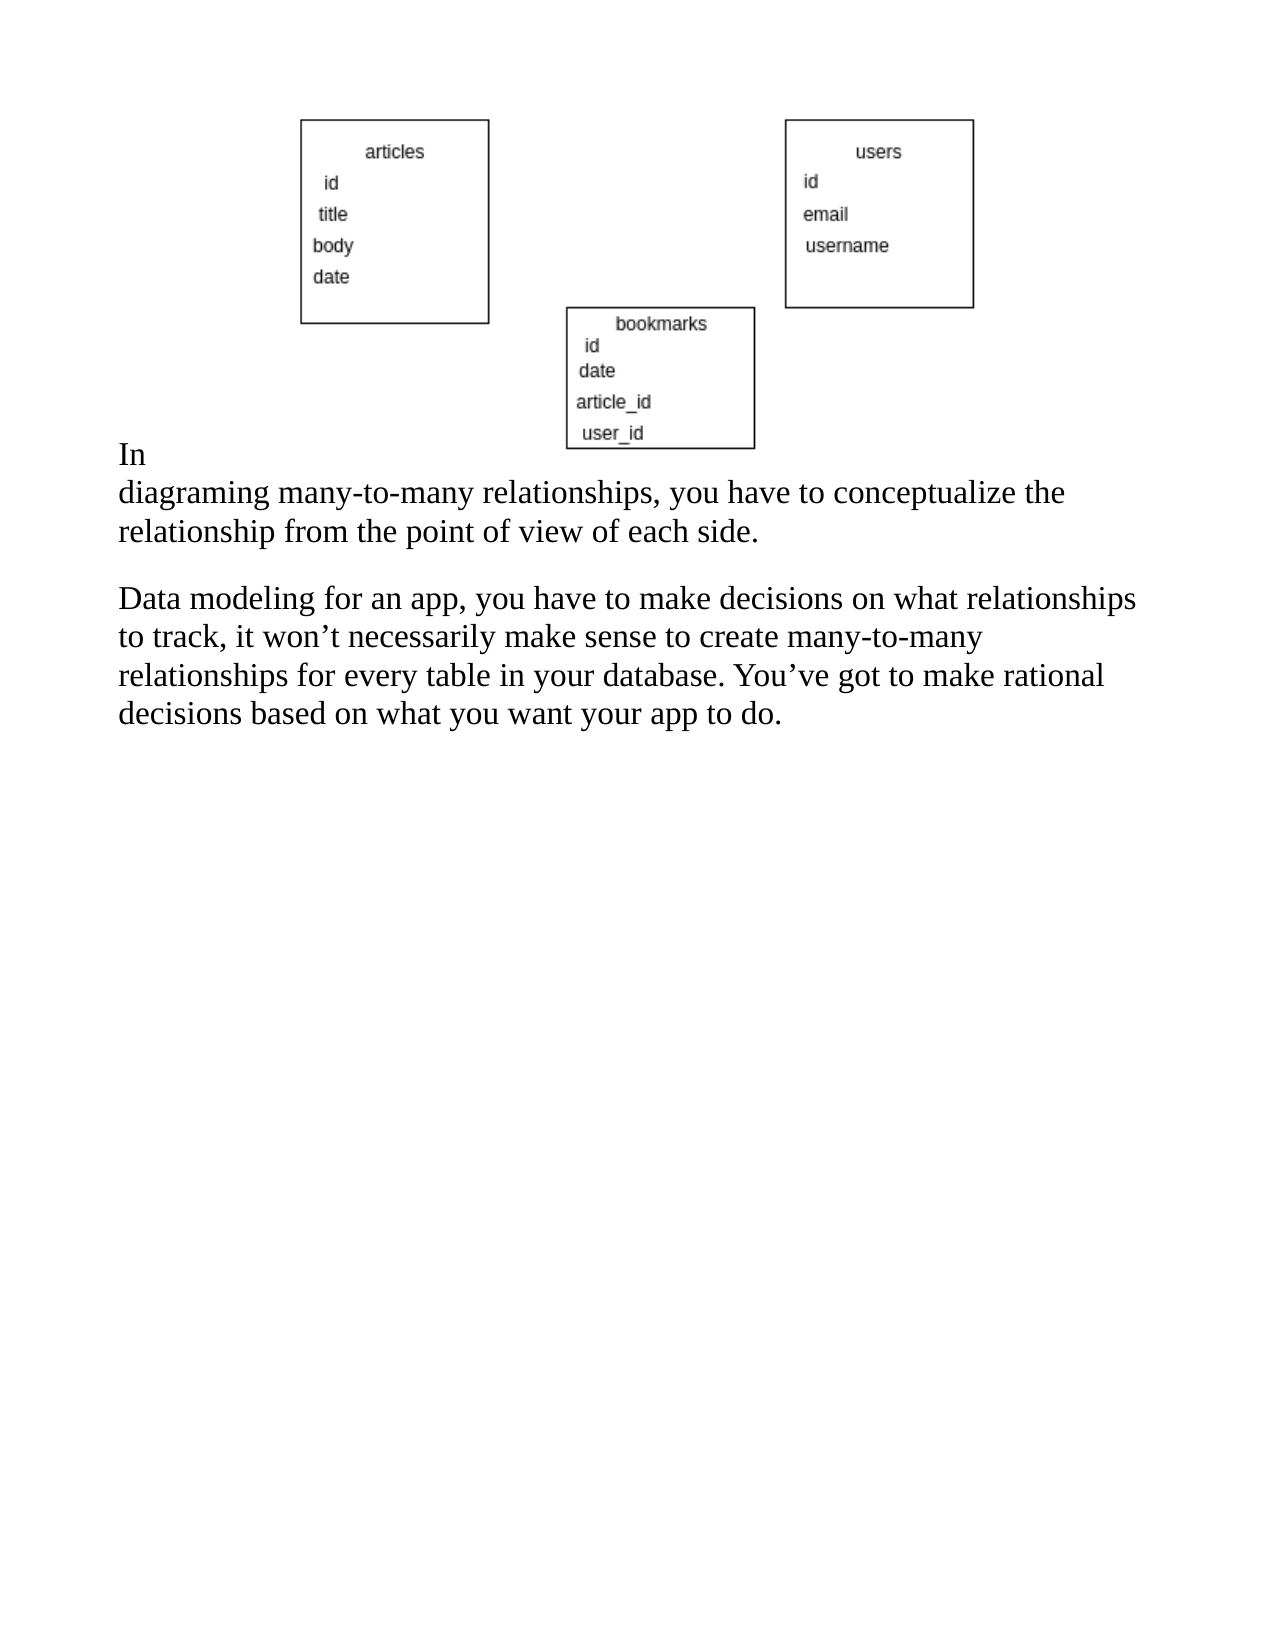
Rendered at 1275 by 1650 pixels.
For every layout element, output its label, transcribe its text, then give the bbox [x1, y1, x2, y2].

picture [299, 118, 976, 451]
text In diagraming many-to-many relationships, you have to conceptualize the relationship from the point of view of each side. [118, 434, 1157, 549]
text Data modeling for an app, you have to make decisions on what relationships to track, it won’t necessarily make sense to create many-to-many relationships for every table in your database. You’ve got to make rational decisions based on what you want your app to do. [118, 578, 1157, 731]
